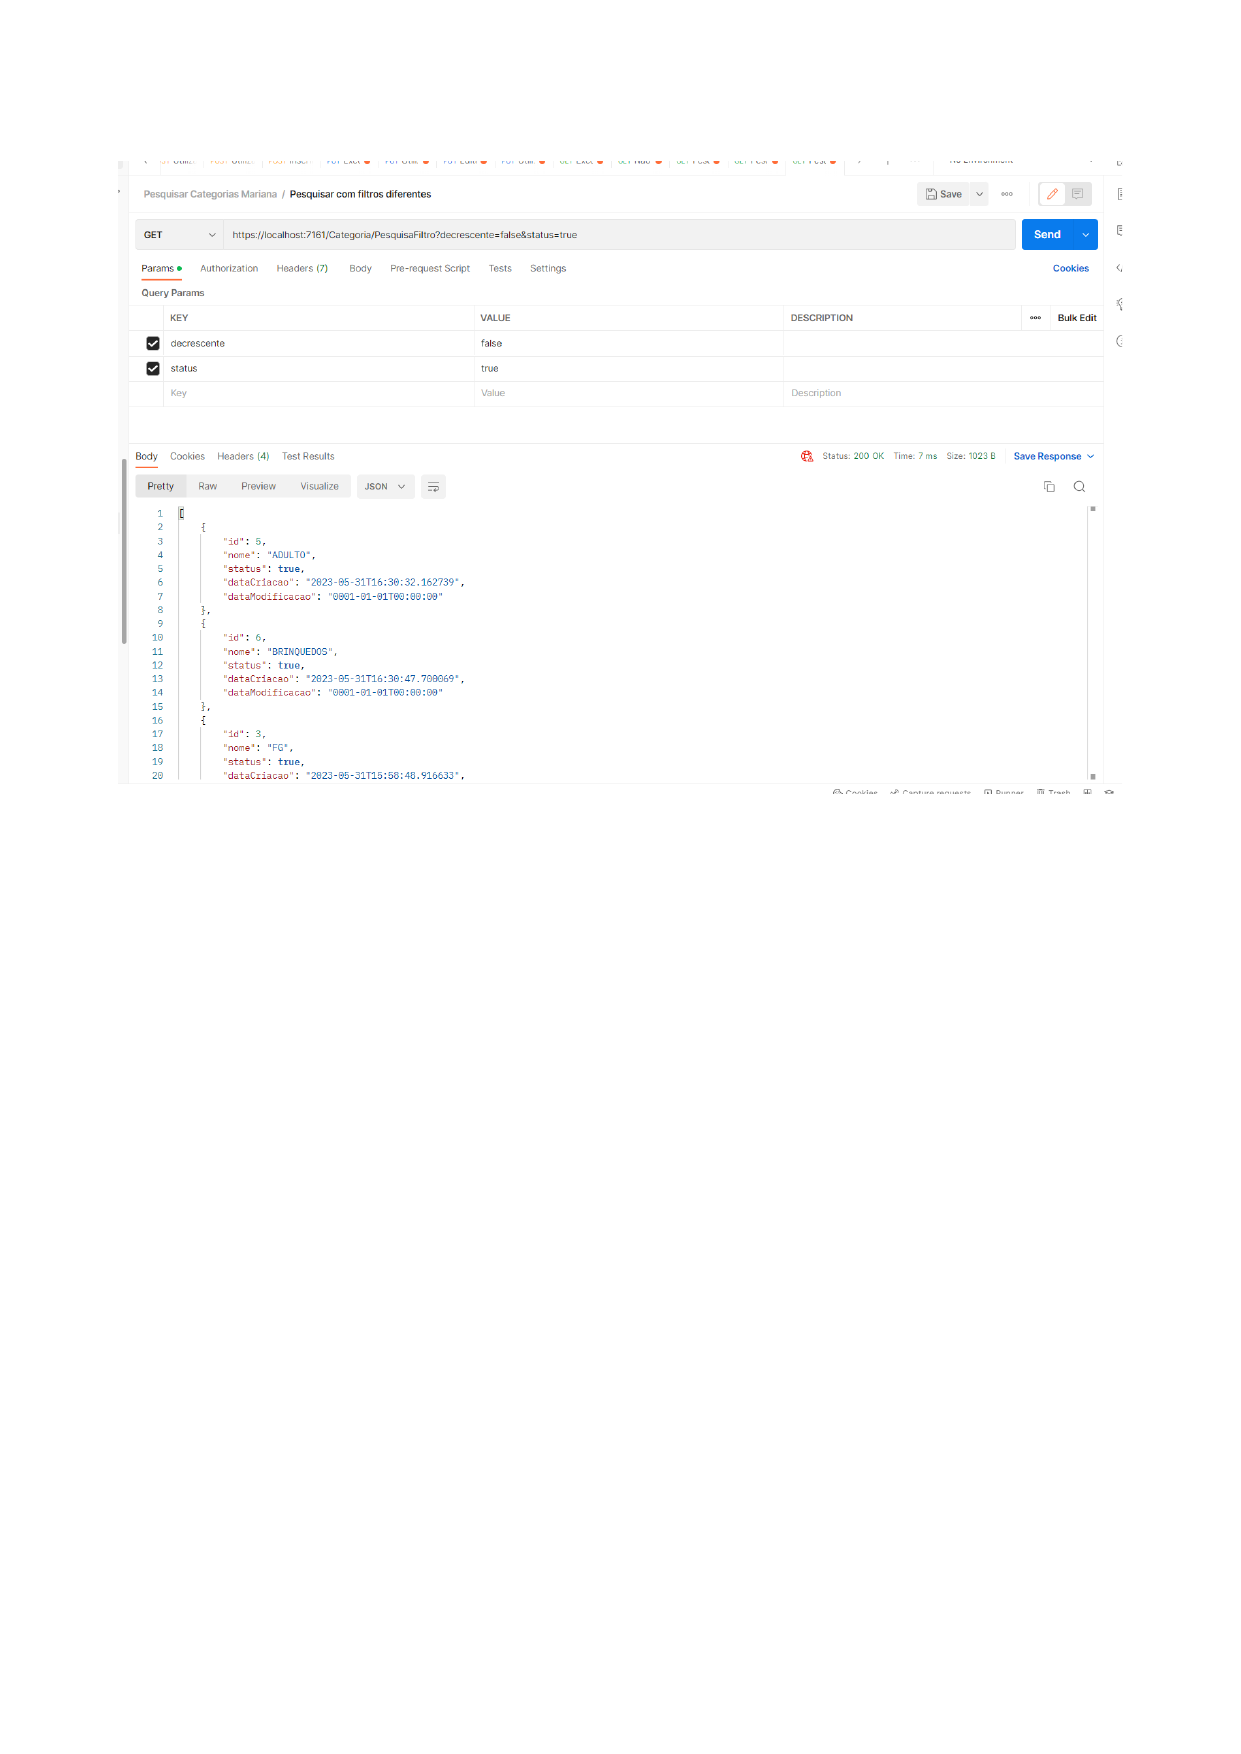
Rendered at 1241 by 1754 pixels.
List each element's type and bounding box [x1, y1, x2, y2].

picture [118, 161, 1123, 794]
